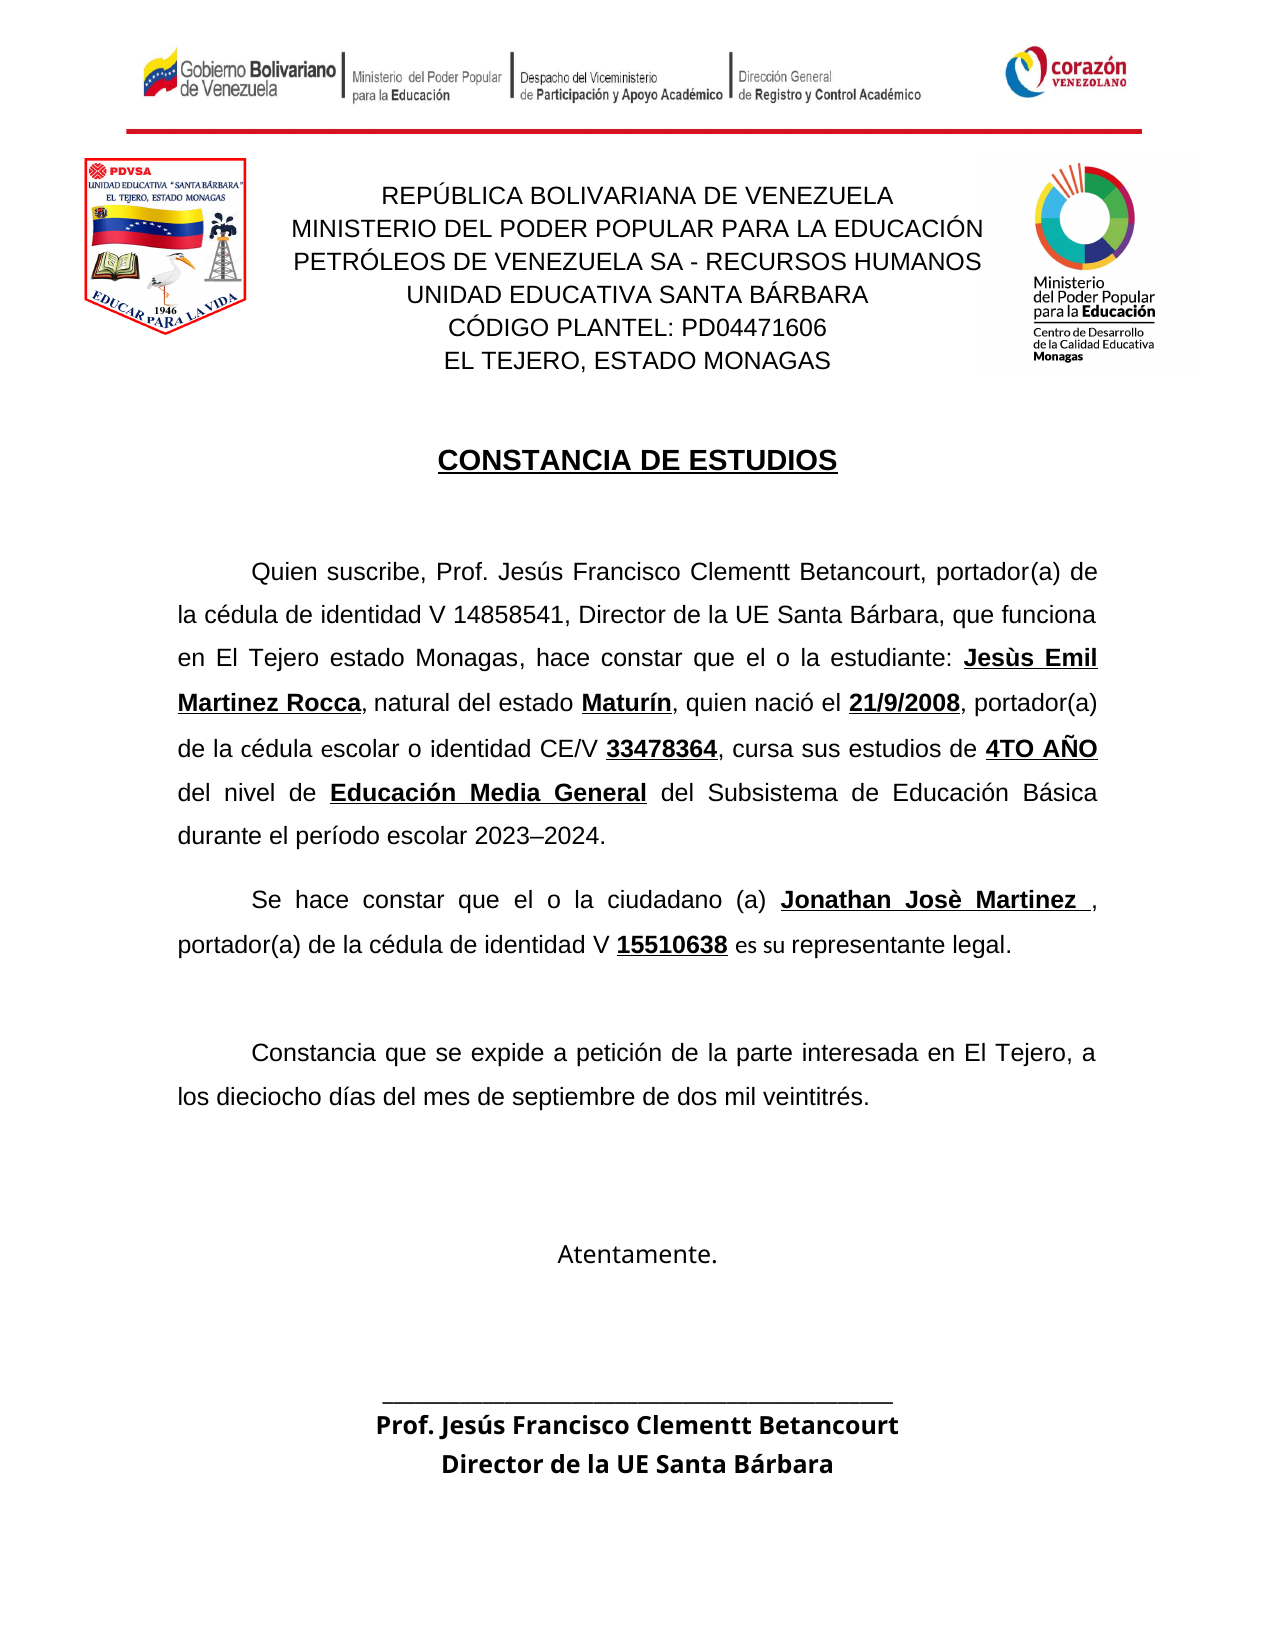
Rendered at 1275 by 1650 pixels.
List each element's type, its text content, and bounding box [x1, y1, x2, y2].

subtitle PETRÓLEOS DE VENEZUELA SA - RECURSOS HUMANOS [252, 247, 978, 275]
picture [79, 158, 252, 335]
subtitle MINISTERIO DEL PODER POPULAR PARA LA EDUCACIÓN [252, 214, 978, 242]
text Quien suscribe, Prof. Jesús Francisco Clementt Betancourt, portador(a) de la cédula de identidad V 14858541, Director de la UE Santa Bárbara, que funciona en El Tejero estado Monagas, hace constar que el o la estudiante: Jesùs Emil Martinez Rocca, natural del estado Maturín, quien nació el 21/9/2008, portador(a) de la cédula escolar o identidad CE/V 33478364, cursa sus estudios de 4TO AÑO del nivel de Educación Media General del Subsistema de Educación Básica durante el período escolar 2023–2024. [177, 557, 1098, 849]
text UNIDAD EDUCATIVA SANTA BÁRBARA [252, 280, 978, 308]
text Atentamente. [177, 1237, 1098, 1271]
subtitle CONSTANCIA DE ESTUDIOS [177, 443, 1098, 476]
text ______________________________________________ [177, 1373, 1098, 1407]
text Prof. Jesús Francisco Clementt Betancourt [177, 1407, 1098, 1441]
picture [126, 11, 1142, 134]
text EL TEJERO, ESTADO MONAGAS [177, 346, 978, 374]
picture [978, 153, 1200, 377]
text Director de la UE Santa Bárbara [177, 1447, 1098, 1481]
text Constancia que se expide a petición de la parte interesada en El Tejero, a los dieciocho días del mes de septiembre de dos mil veintitrés. [177, 1038, 1098, 1110]
text Se hace constar que el o la ciudadano (a) Jonathan Josè Martinez , portador(a) de la cédula de identidad V 15510638 es su representante legal. [177, 885, 1098, 959]
subtitle REPÚBLICA BOLIVARIANA DE VENEZUELA [252, 181, 978, 209]
text CÓDIGO PLANTEL: PD04471606 [177, 313, 978, 341]
